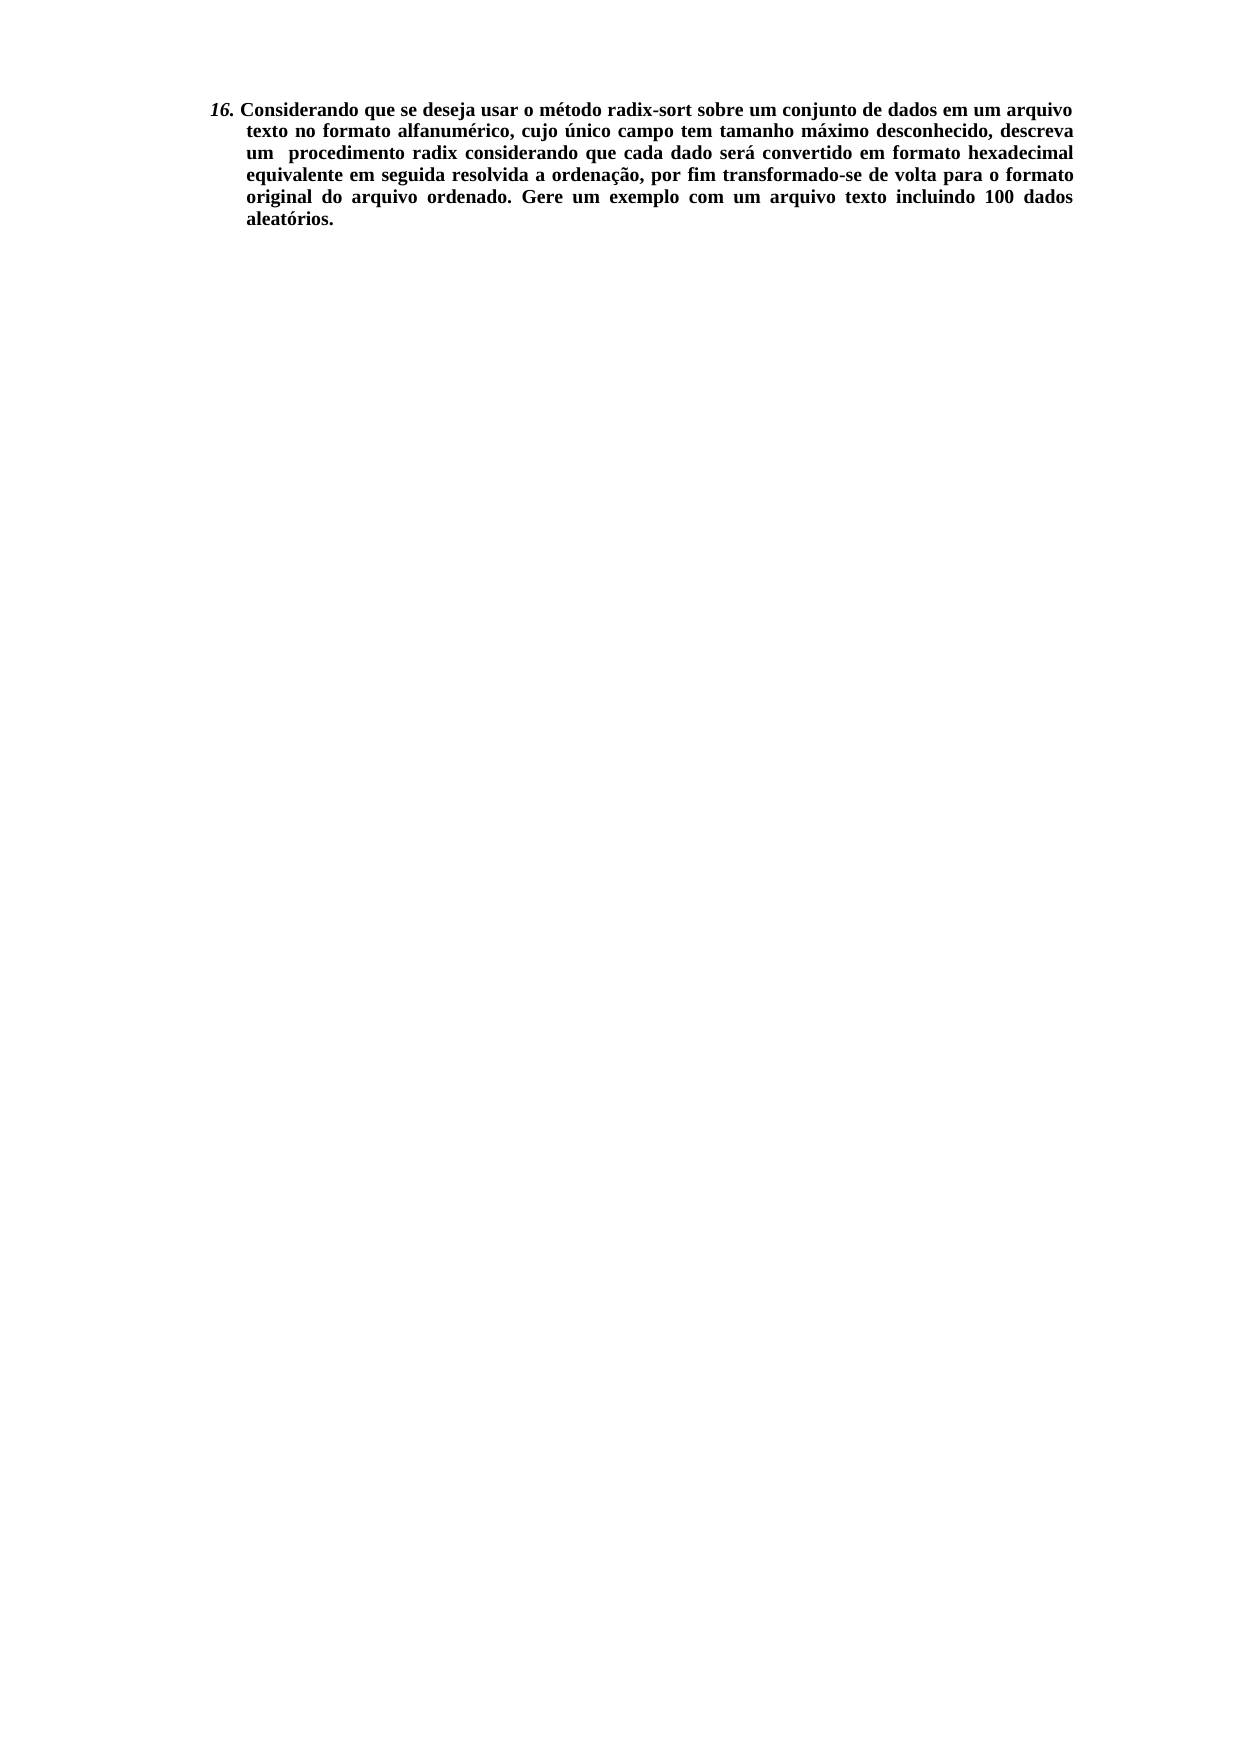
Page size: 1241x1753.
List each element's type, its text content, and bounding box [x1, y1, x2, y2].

text 16. Considerando que se deseja usar o método radix-sort sobre um conjunto de dados em um arquivo texto no formato alfanumérico, cujo único campo tem tamanho máximo desconhecido, descreva um procedimento radix considerando que cada dado será convertido em formato hexadecimal equivalente em seguida resolvida a ordenação, por fim transformado-se de volta para o formato original do arquivo ordenado. Gere um exemplo com um arquivo texto incluindo 100 dados aleatórios. [210, 99, 1075, 229]
